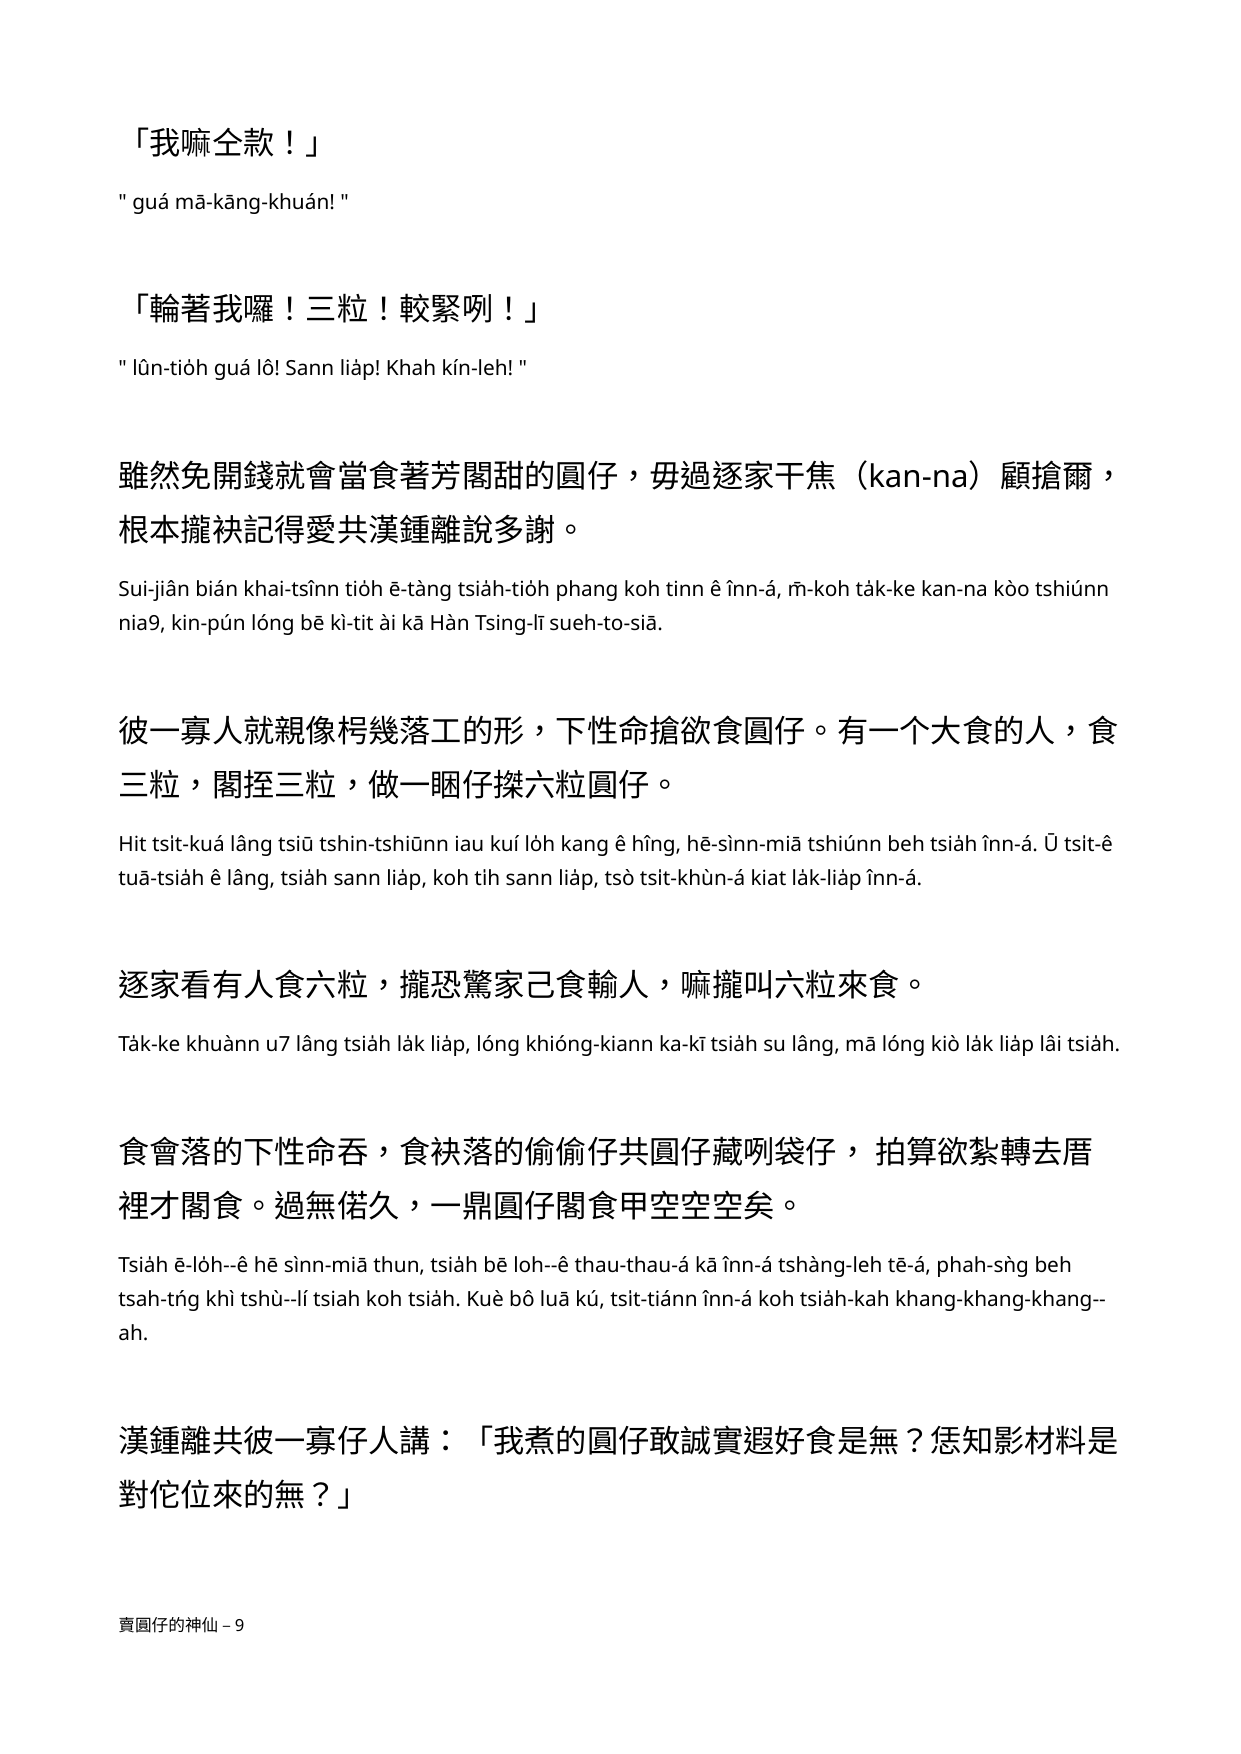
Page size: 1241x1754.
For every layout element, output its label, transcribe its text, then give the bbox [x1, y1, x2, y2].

text Tsia̍h ē-lo̍h--ê hē sìnn-miā thun, tsia̍h bē loh--ê thau-thau-á kā înn-á tshàng-leh tē-á, phah-sǹg beh tsah-tńg khì tshù--lí tsiah koh tsia̍h. Kuè bô luā kú, tsi̍t-tiánn înn-á koh tsia̍h-kah khang-khang-khang--ah. [118, 1250, 1122, 1347]
text 食會落的下性命吞，食袂落的偷偷仔共圓仔藏咧袋仔， 拍算欲紮轉去厝裡才閣食。過無偌久，一鼎圓仔閣食甲空空空矣。 [118, 1127, 1122, 1226]
text Sui-jiân bián khai-tsînn tio̍h ē-tàng tsia̍h-tio̍h phang koh tinn ê înn-á, m̄-koh ta̍k-ke kan-na kòo tshiúnn nia9, kin-pún lóng bē kì-tit ài kā Hàn Tsing-lī sueh-to-siā. [118, 574, 1122, 637]
text 漢鍾離共彼一寡仔人講：「我煮的圓仔敢誠實遐好食是無？恁知影材料是對佗位來的無？」 [118, 1416, 1122, 1515]
text 「輪著我囉！三粒！較緊咧！」 [118, 284, 1122, 330]
text 逐家看有人食六粒，攏恐驚家己食輸人，嘛攏叫六粒來食。 [118, 961, 1122, 1006]
text 彼一寡人就親像枵幾落工的形，下性命搶欲食圓仔。有一个大食的人，食三粒，閣挃三粒，做一睏仔搩六粒圓仔。 [118, 706, 1122, 805]
text 「我嘛仝款！」 [118, 118, 1122, 163]
text 雖然免開錢就會當食著芳閣甜的圓仔，毋過逐家干焦（kan-na）顧搶爾，根本攏袂記得愛共漢鍾離說多謝。 [118, 451, 1122, 551]
text " lûn-tio̍h guá lô! Sann lia̍p! Khah kín-leh! " [118, 353, 1122, 382]
text " guá mā-kāng-khuán! " [118, 187, 1122, 215]
text Hit tsi̍t-kuá lâng tsiū tshin-tshiūnn iau kuí lo̍h kang ê hîng, hē-sìnn-miā tshiúnn beh tsia̍h înn-á. Ū tsi̍t-ê tuā-tsia̍h ê lâng, tsia̍h sann lia̍p, koh ti̍h sann lia̍p, tsò tsi̍t-khùn-á kiat la̍k-lia̍p înn-á. [118, 829, 1122, 891]
text Ta̍k-ke khuànn u7 lâng tsia̍h la̍k lia̍p, lóng khióng-kiann ka-kī tsia̍h su lâng, mā lóng kiò la̍k lia̍p lâi tsia̍h. [118, 1029, 1122, 1058]
